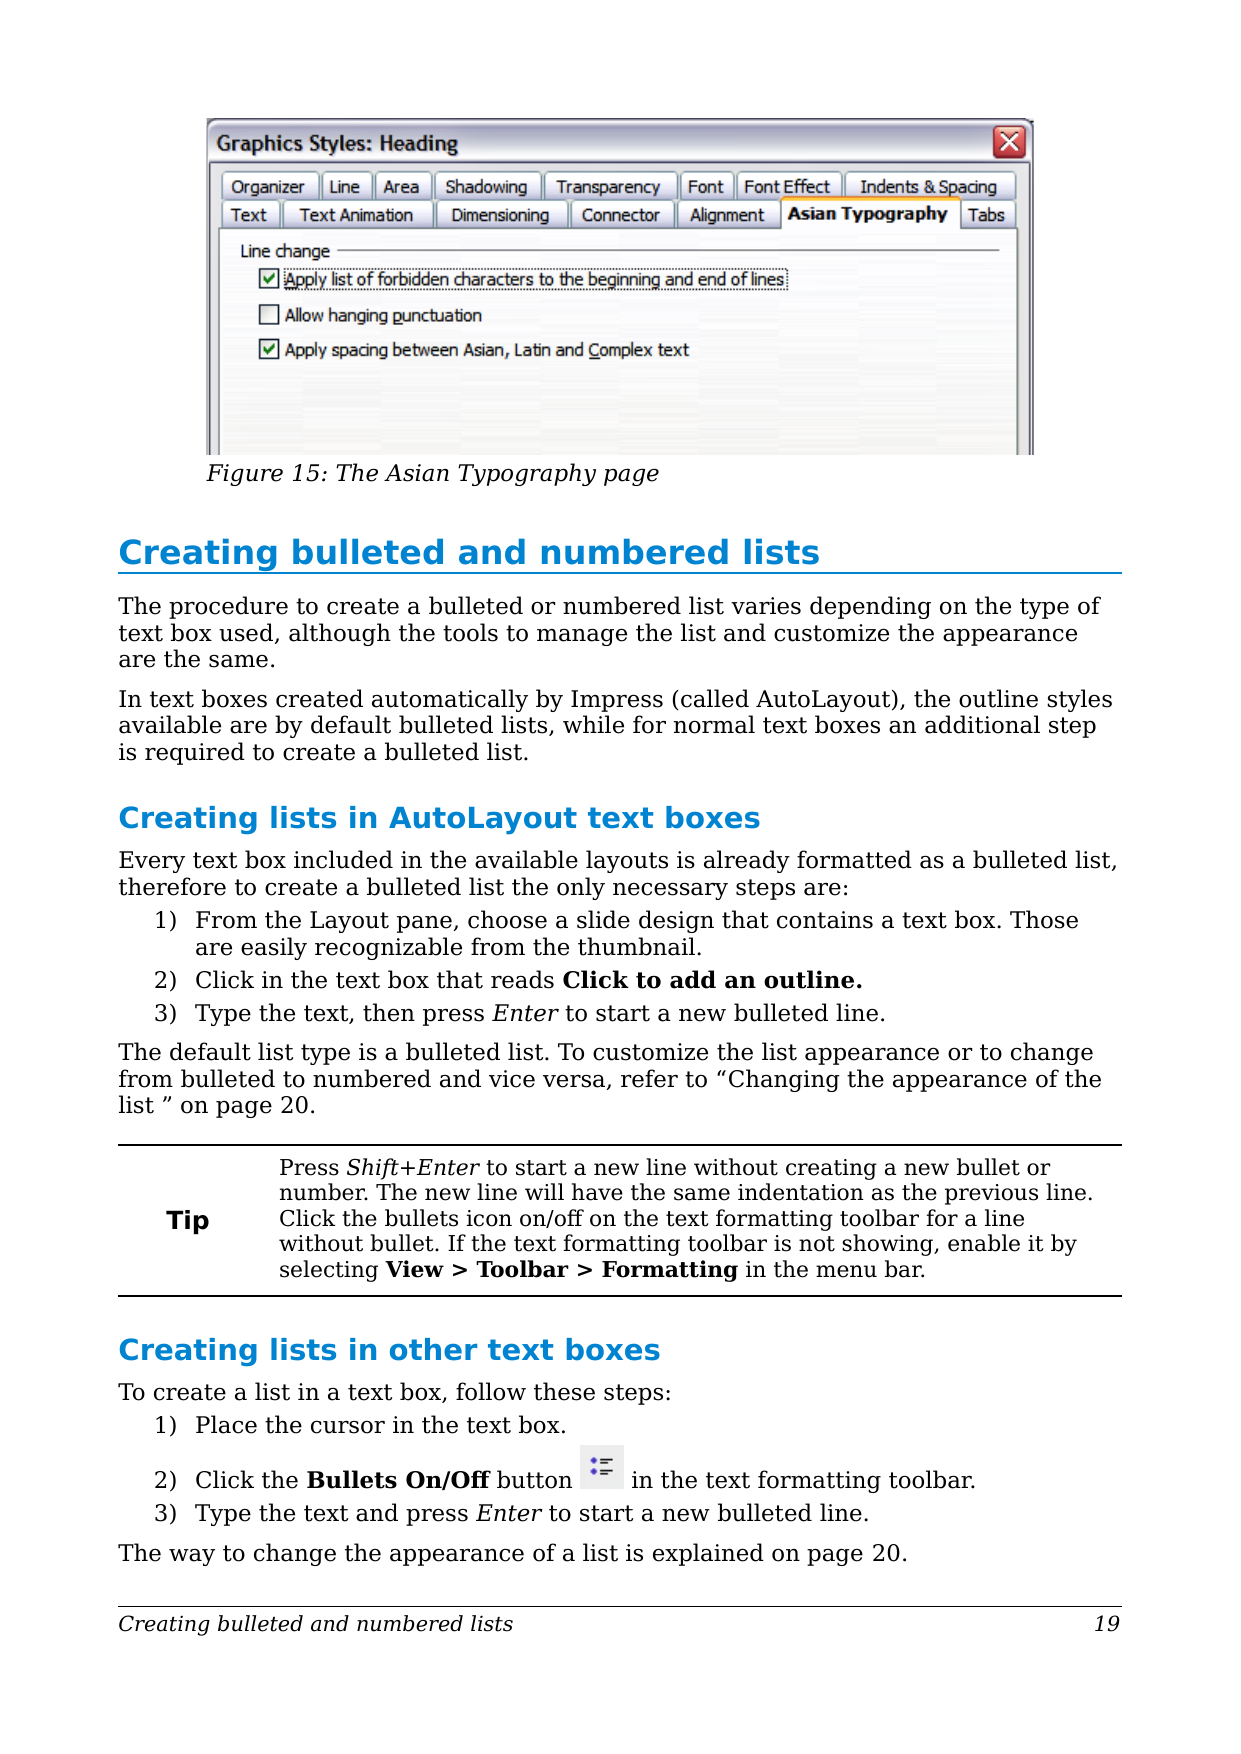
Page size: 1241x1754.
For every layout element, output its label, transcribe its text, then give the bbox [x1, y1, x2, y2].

picture [206, 118, 1034, 455]
list Click in the text box that reads Click to add an outline. [177, 967, 1122, 994]
list Every text box included in the available layouts is already formatted as a bulleted list, therefore to create a bulleted list the only necessary steps are: [118, 848, 1122, 901]
text The default list type is a bulleted list. To customize the list appearance or to change from bulleted to numbered and vice versa, refer to “Changing the appearance of the list ” on page 20. [118, 1039, 1122, 1119]
text Figure 15: The Asian Typography page [207, 461, 1033, 487]
table_header Press Shift+Enter to start a new line without creating a new bullet or number. The new line will have the same indentation as the previous line. Click the bullets icon on/off on the text formatting toolbar for a line without bullet. If the text formatting toolbar is not showing, enable it by selecting View > Toolbar > Formatting in the menu bar. [258, 1146, 1122, 1295]
list To create a list in a text box, follow these steps: [118, 1379, 1122, 1406]
text The way to change the appearance of a list is explained on page 20. [118, 1540, 1122, 1566]
list Place the cursor in the text box. [177, 1412, 1122, 1439]
picture [580, 1445, 624, 1489]
list Type the text, then press Enter to start a new bulleted line. [177, 1000, 1122, 1027]
list Click the Bullets On/Off button in the text formatting toolbar. [177, 1445, 1122, 1494]
text The procedure to create a bulleted or numbered list varies depending on the type of text box used, although the tools to manage the list and customize the appearance are the same. [118, 593, 1122, 673]
subtitle Creating lists in other text boxes [118, 1333, 1122, 1367]
list From the Layout pane, choose a slide design that contains a text box. Those are easily recognizable from the thumbnail. [177, 907, 1122, 961]
list Type the text and press Enter to start a new bulleted line. [177, 1501, 1122, 1527]
text In text boxes created automatically by Impress (called AutoLayout), the outline styles available are by default bulleted lists, while for normal text boxes an additional step is required to create a bulleted list. [118, 686, 1122, 766]
subtitle Creating bulleted and numbered lists [118, 533, 1122, 572]
table_header Tip [118, 1146, 257, 1295]
subtitle Creating lists in AutoLayout text boxes [118, 801, 1122, 835]
